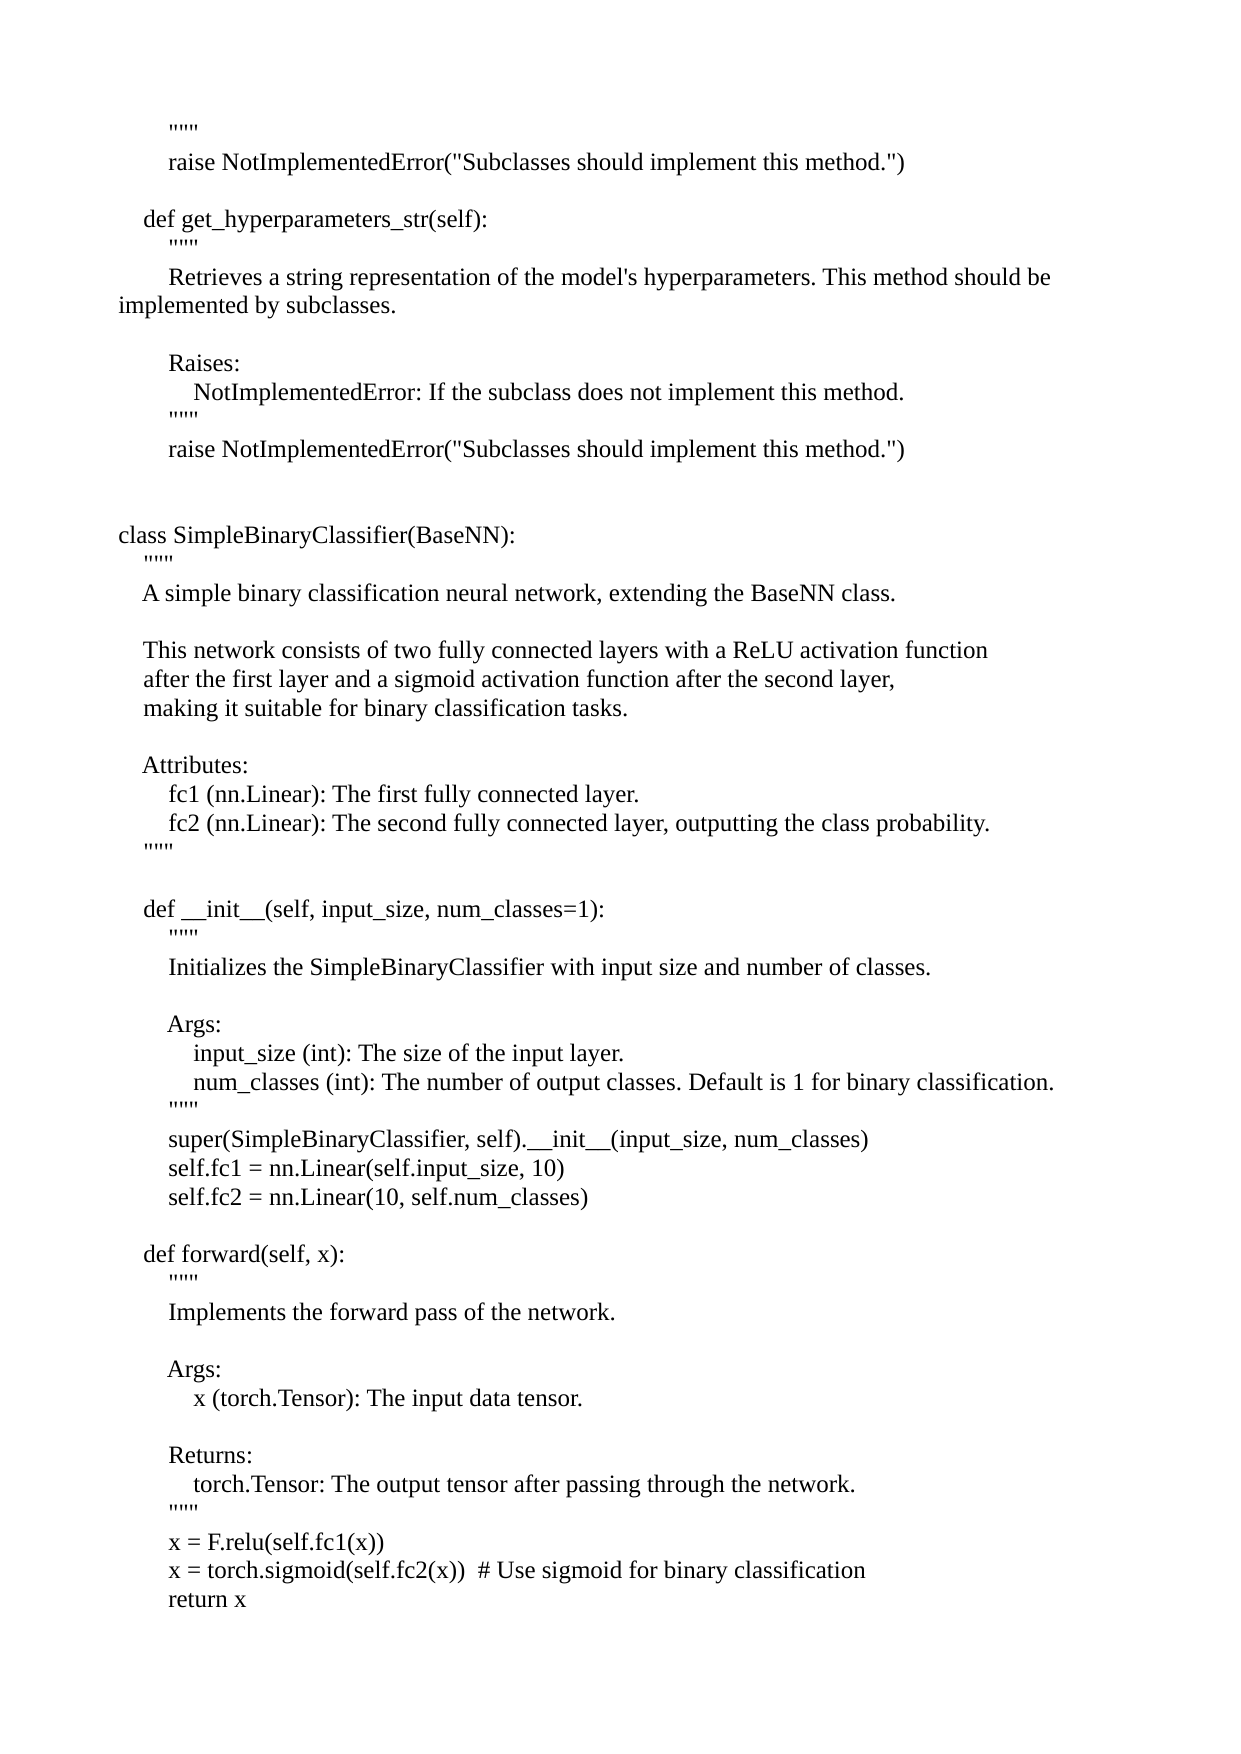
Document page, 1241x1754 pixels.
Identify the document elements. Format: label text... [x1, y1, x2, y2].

text Args: [118, 1354, 1122, 1383]
text x = torch.sigmoid(self.fc2(x)) # Use sigmoid for binary classification [118, 1556, 1122, 1584]
text class SimpleBinaryClassifier(BaseNN): [118, 521, 1122, 549]
text NotImplementedError: If the subclass does not implement this method. [118, 377, 1122, 406]
text """ [118, 549, 1122, 578]
text """ [118, 1498, 1122, 1527]
text after the first layer and a sigmoid activation function after the second layer, [118, 664, 1122, 693]
text def get_hyperparameters_str(self): [118, 204, 1122, 233]
text """ [118, 406, 1122, 434]
text input_size (int): The size of the input layer. [118, 1038, 1122, 1067]
text raise NotImplementedError("Subclasses should implement this method.") [118, 434, 1122, 463]
text making it suitable for binary classification tasks. [118, 693, 1122, 722]
text """ [118, 233, 1122, 262]
text Initializes the SimpleBinaryClassifier with input size and number of classes. [118, 952, 1122, 981]
text x = F.relu(self.fc1(x)) [118, 1527, 1122, 1556]
text """ [118, 1268, 1122, 1297]
text num_classes (int): The number of output classes. Default is 1 for binary classification. [118, 1067, 1122, 1096]
text Returns: [118, 1441, 1122, 1469]
text return x [118, 1584, 1122, 1613]
text raise NotImplementedError("Subclasses should implement this method.") [118, 147, 1122, 176]
text x (torch.Tensor): The input data tensor. [118, 1383, 1122, 1412]
text """ [118, 837, 1122, 866]
text Attributes: [118, 751, 1122, 779]
text This network consists of two fully connected layers with a ReLU activation function [118, 636, 1122, 664]
text """ [118, 118, 1122, 147]
text def __init__(self, input_size, num_classes=1): [118, 894, 1122, 923]
text Implements the forward pass of the network. [118, 1297, 1122, 1326]
text Raises: [118, 348, 1122, 377]
text super(SimpleBinaryClassifier, self).__init__(input_size, num_classes) [118, 1124, 1122, 1153]
text torch.Tensor: The output tensor after passing through the network. [118, 1469, 1122, 1498]
text Args: [118, 1009, 1122, 1038]
text def forward(self, x): [118, 1239, 1122, 1268]
text fc2 (nn.Linear): The second fully connected layer, outputting the class probability. [118, 808, 1122, 837]
text """ [118, 1096, 1122, 1124]
text fc1 (nn.Linear): The first fully connected layer. [118, 779, 1122, 808]
text A simple binary classification neural network, extending the BaseNN class. [118, 578, 1122, 607]
text self.fc1 = nn.Linear(self.input_size, 10) [118, 1153, 1122, 1182]
text self.fc2 = nn.Linear(10, self.num_classes) [118, 1182, 1122, 1211]
text Retrieves a string representation of the model's hyperparameters. This method should be implemented by subclasses. [118, 262, 1122, 319]
text """ [118, 923, 1122, 952]
